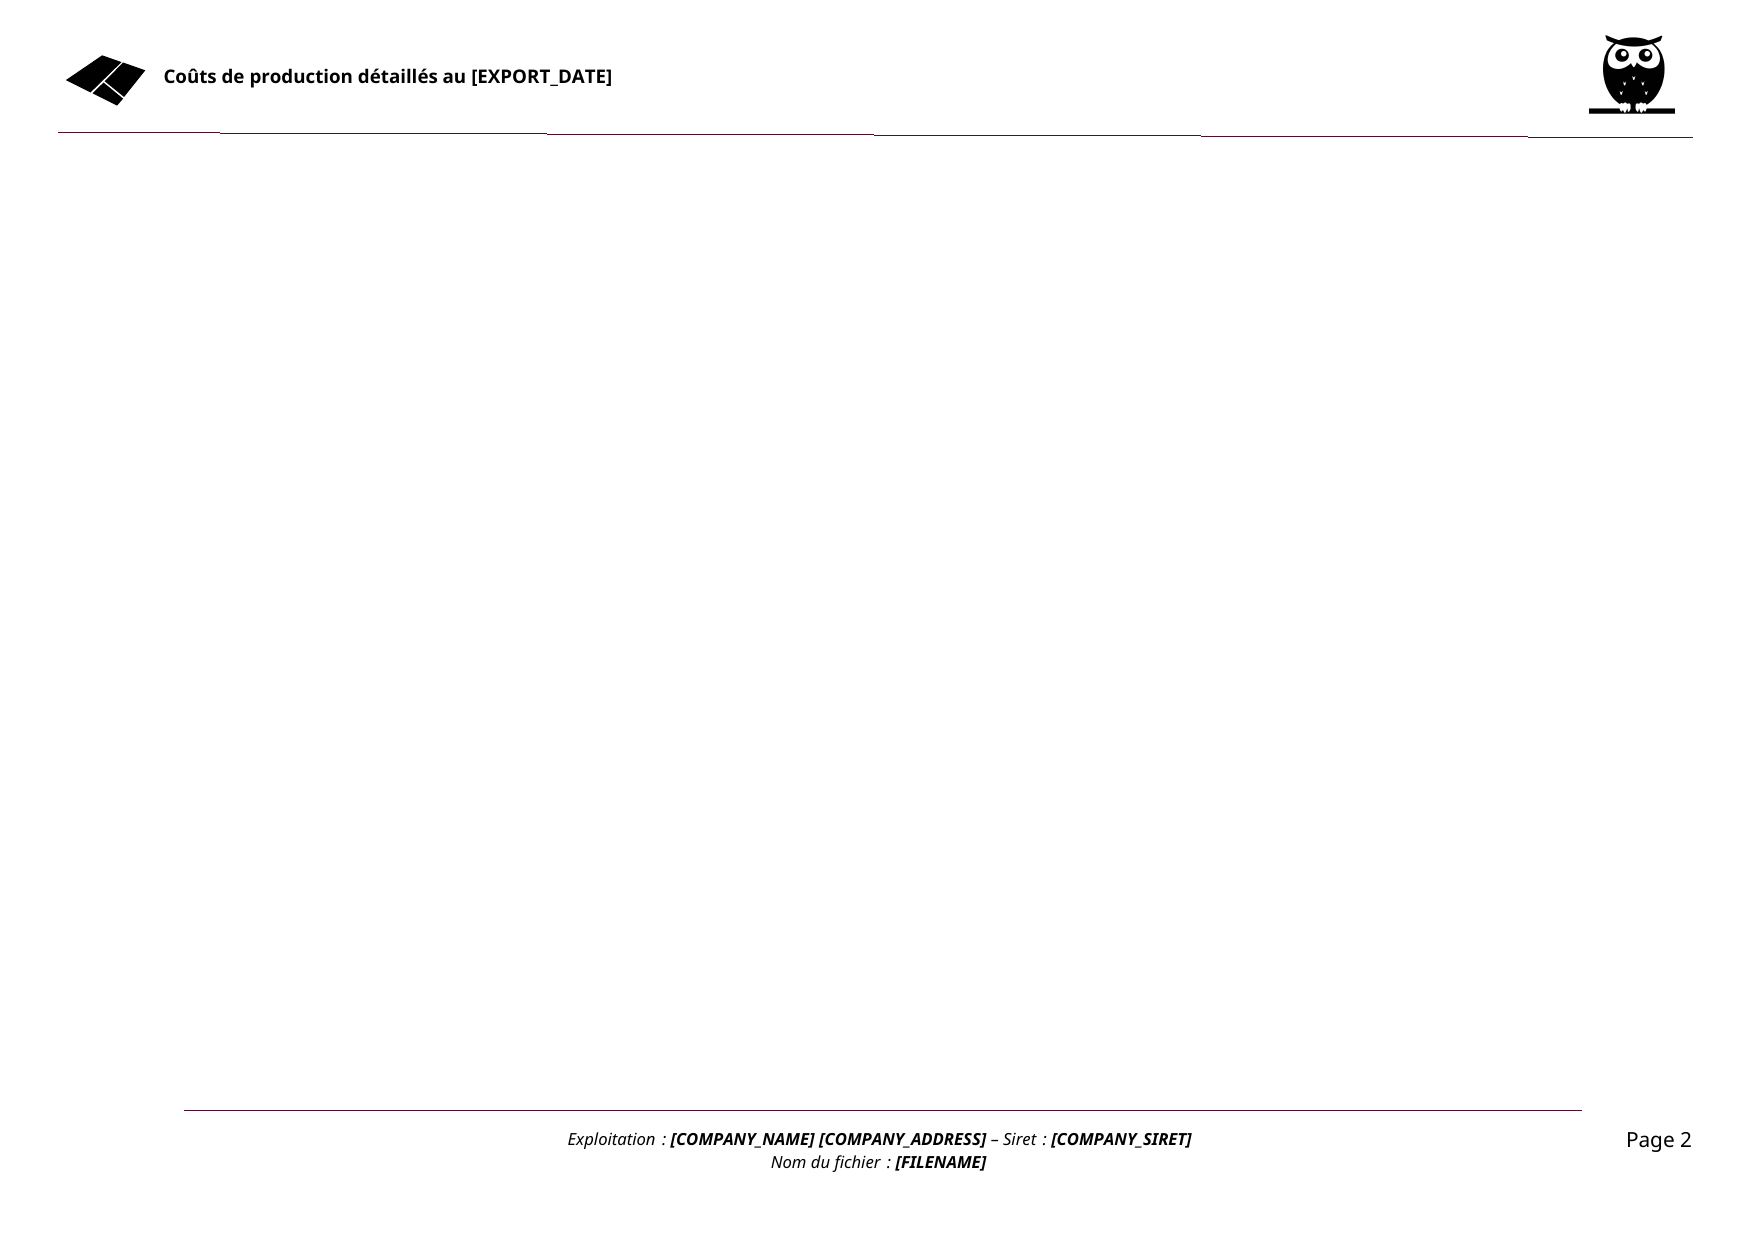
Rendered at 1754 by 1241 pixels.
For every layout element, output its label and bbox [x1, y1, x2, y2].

picture [1589, 35, 1675, 114]
